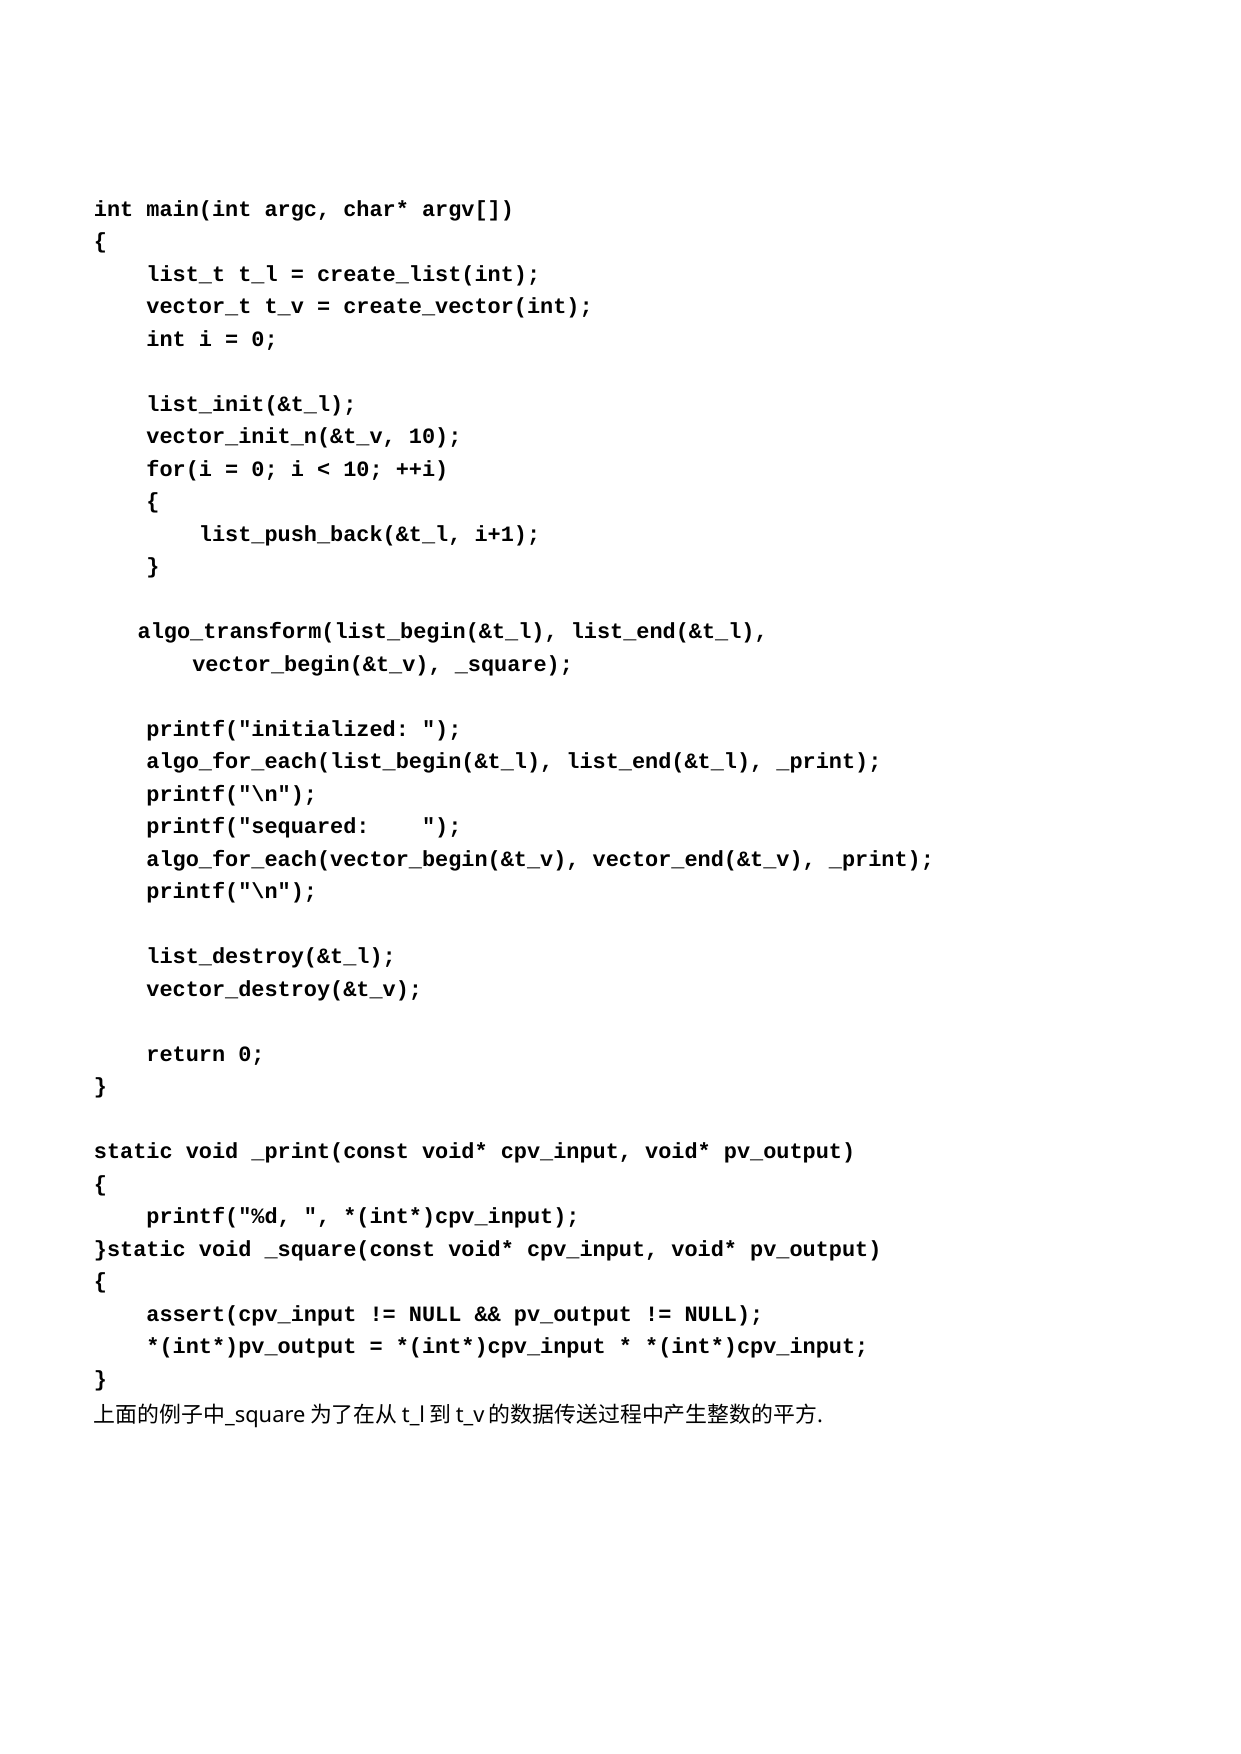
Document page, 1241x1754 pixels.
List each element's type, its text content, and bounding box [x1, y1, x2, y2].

text vector_t t_v = create_vector(int); [94, 292, 1144, 324]
text algo_transform(list_begin(&t_l), list_end(&t_l), [94, 617, 1144, 649]
text return 0; [94, 1039, 1144, 1072]
text { [94, 1169, 1144, 1202]
text for(i = 0; i < 10; ++i) [94, 454, 1144, 487]
text printf("initialized: "); [94, 714, 1144, 747]
text } [94, 552, 1144, 584]
text algo_for_each(vector_begin(&t_v), vector_end(&t_v), _print); [94, 844, 1144, 877]
text vector_init_n(&t_v, 10); [94, 422, 1144, 454]
text list_init(&t_l); [94, 389, 1144, 422]
text printf("\n"); [94, 877, 1144, 909]
text 上面的例子中_square为了在从t_l到t_v的数据传送过程中产生整数的平方. [94, 1397, 1144, 1429]
text } [94, 1364, 1144, 1397]
text { [94, 227, 1144, 259]
text }static void _square(const void* cpv_input, void* pv_output) [94, 1234, 1144, 1267]
text printf("%d, ", *(int*)cpv_input); [94, 1202, 1144, 1234]
text vector_destroy(&t_v); [94, 974, 1144, 1007]
text list_destroy(&t_l); [94, 942, 1144, 974]
text static void _print(const void* cpv_input, void* pv_output) [94, 1137, 1144, 1169]
text { [94, 487, 1144, 519]
text algo_for_each(list_begin(&t_l), list_end(&t_l), _print); [94, 747, 1144, 779]
text } [94, 1072, 1144, 1104]
text list_t t_l = create_list(int); [94, 259, 1144, 292]
text { [94, 1267, 1144, 1299]
text *(int*)pv_output = *(int*)cpv_input * *(int*)cpv_input; [94, 1332, 1144, 1364]
text printf("sequared: "); [94, 812, 1144, 844]
text int i = 0; [94, 324, 1144, 357]
text int main(int argc, char* argv[]) [94, 194, 1144, 227]
text assert(cpv_input != NULL && pv_output != NULL); [94, 1299, 1144, 1332]
text vector_begin(&t_v), _square); [137, 649, 1144, 682]
text printf("\n"); [94, 779, 1144, 812]
text list_push_back(&t_l, i+1); [94, 519, 1144, 552]
